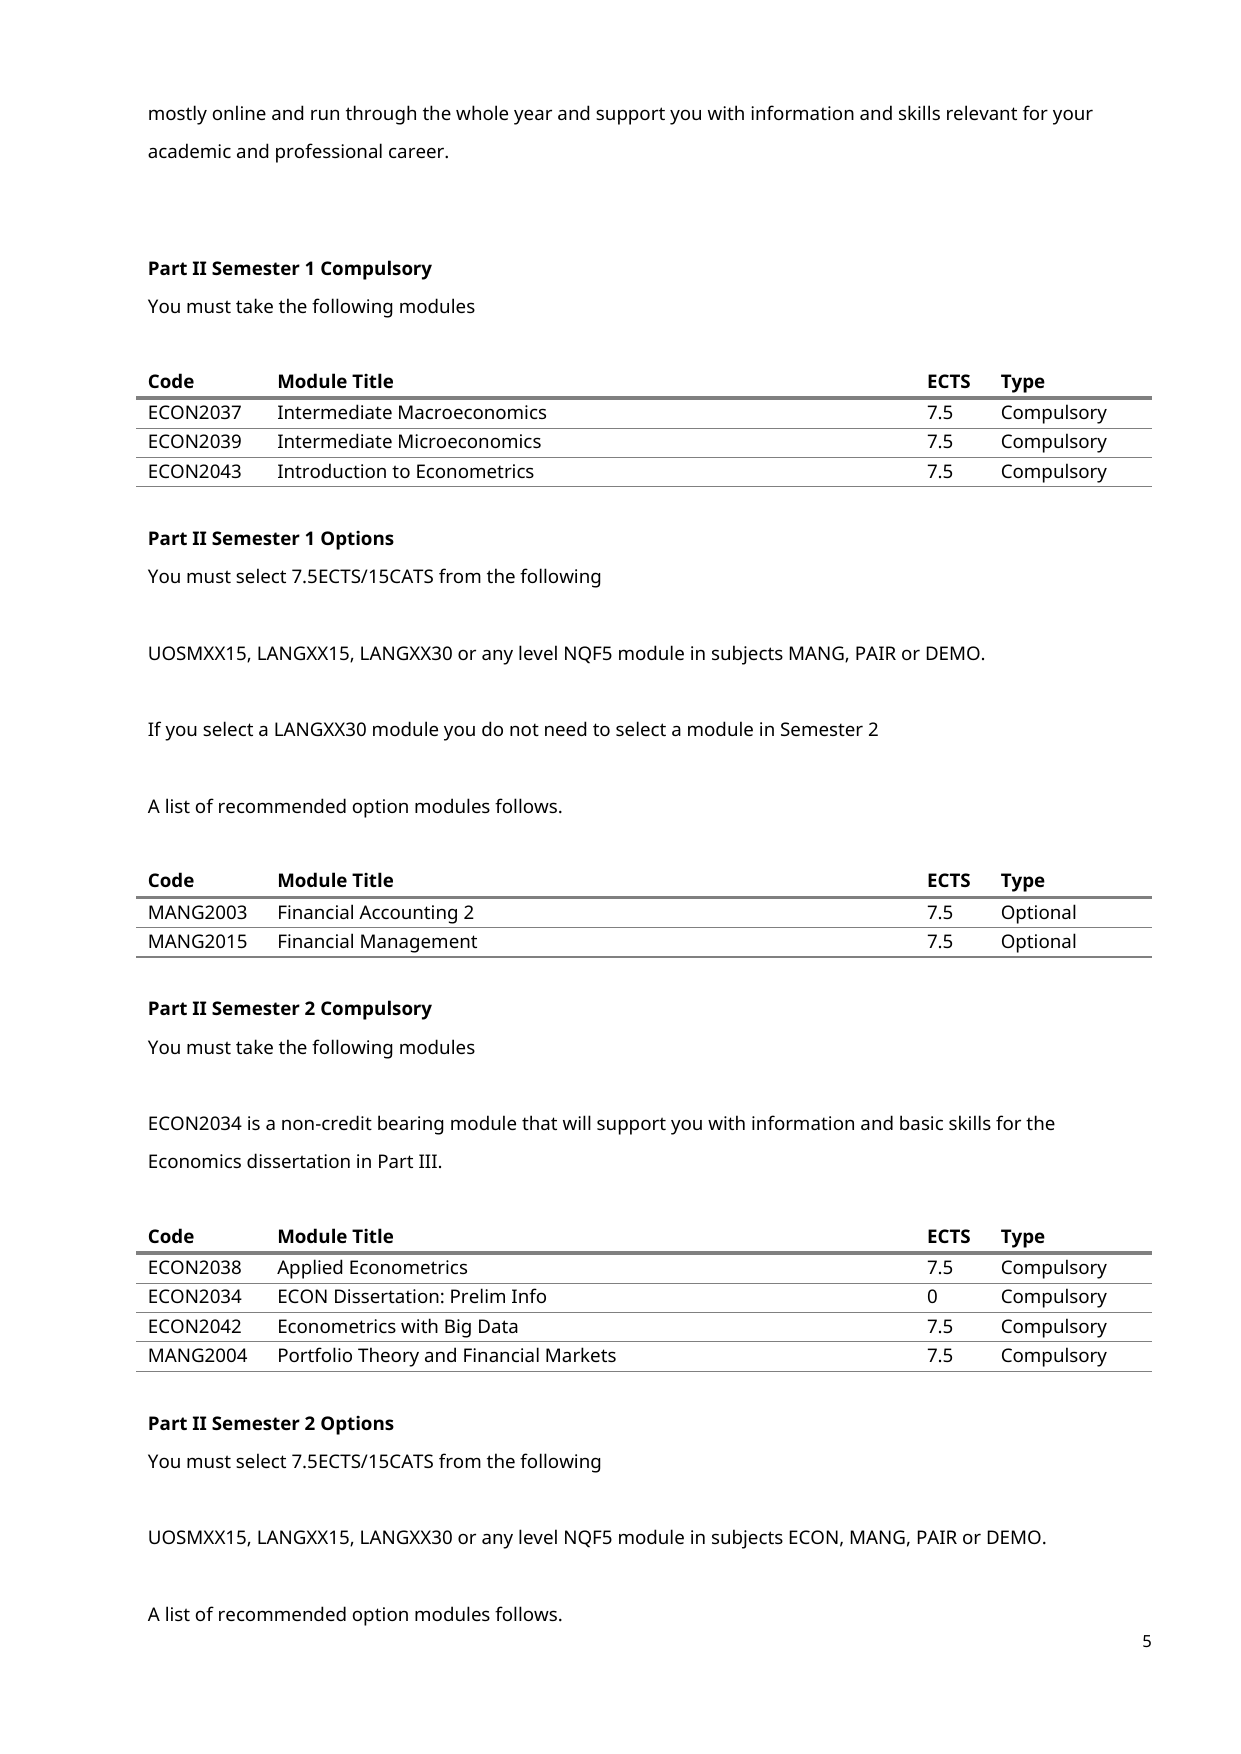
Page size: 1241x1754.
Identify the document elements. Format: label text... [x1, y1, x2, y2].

table_cell Code [136, 368, 266, 396]
table_cell Compulsory [989, 1255, 1152, 1283]
table_cell Compulsory [989, 1284, 1152, 1312]
table_cell 7.5 [916, 899, 989, 927]
table_cell 7.5 [916, 458, 989, 486]
table_cell Part II Semester 2 Options You must select 7.5ECTS/15CATS from the following UOSMXX15, LANGXX15, LANGXX30 or any level NQF5 module in subjects ECON, MANG, PAIR or DEMO. A list of recommended option modules follows. [136, 1372, 1152, 1626]
table_cell Econometrics with Big Data [266, 1313, 916, 1341]
table_cell Financial Management [266, 928, 916, 956]
table_cell Compulsory [989, 400, 1152, 428]
table_cell Part II Semester 2 Compulsory You must take the following modules ECON2034 is a non-credit bearing module that will support you with information and basic skills for the Economics dissertation in Part III. [136, 958, 1152, 1223]
table_cell MANG2015 [136, 928, 266, 956]
table_cell Portfolio Theory and Financial Markets [266, 1342, 916, 1371]
table_cell Optional [989, 928, 1152, 956]
table_cell Compulsory [989, 458, 1152, 486]
table_cell 7.5 [916, 1313, 989, 1341]
table_cell MANG2003 [136, 899, 266, 927]
table_cell Module Title [266, 868, 916, 896]
table_cell 7.5 [916, 1255, 989, 1283]
table_cell mostly online and run through the whole year and support you with information and skills relevant for your academic and professional career. [136, 99, 1152, 217]
table_cell Compulsory [989, 1342, 1152, 1371]
table_cell ECTS [916, 1223, 989, 1251]
table_cell Optional [989, 899, 1152, 927]
table_cell MANG2004 [136, 1342, 266, 1371]
table_cell 7.5 [916, 400, 989, 428]
table_cell ECTS [916, 868, 989, 896]
table_cell ECON2042 [136, 1313, 266, 1341]
table_cell ECON2039 [136, 429, 266, 457]
table_cell 0 [916, 1284, 989, 1312]
table_cell Compulsory [989, 1313, 1152, 1341]
table_cell Applied Econometrics [266, 1255, 916, 1283]
table_cell Type [989, 1223, 1152, 1251]
table_cell Module Title [266, 1223, 916, 1251]
table_cell Code [136, 1223, 266, 1251]
table_cell 7.5 [916, 429, 989, 457]
table_cell 7.5 [916, 1342, 989, 1371]
table_cell Compulsory [989, 429, 1152, 457]
table_cell Type [989, 868, 1152, 896]
table_cell Code [136, 868, 266, 896]
table_cell ECTS [916, 368, 989, 396]
table_cell Type [989, 368, 1152, 396]
table_cell Part II Semester 1 Compulsory You must take the following modules [136, 217, 1152, 368]
table_cell Introduction to Econometrics [266, 458, 916, 486]
table_cell Module Title [266, 368, 916, 396]
table_cell Intermediate Microeconomics [266, 429, 916, 457]
table_cell Financial Accounting 2 [266, 899, 916, 927]
table_cell ECON2037 [136, 400, 266, 428]
table_cell ECON2043 [136, 458, 266, 486]
table_cell ECON2038 [136, 1255, 266, 1283]
table_cell ECON Dissertation: Prelim Info [266, 1284, 916, 1312]
table_cell Intermediate Macroeconomics [266, 400, 916, 428]
table_cell Part II Semester 1 Options You must select 7.5ECTS/15CATS from the following UOSMXX15, LANGXX15, LANGXX30 or any level NQF5 module in subjects MANG, PAIR or DEMO. If you select a LANGXX30 module you do not need to select a module in Semester 2 A list of recommended option modules follows. [136, 487, 1152, 868]
table_cell 7.5 [916, 928, 989, 956]
table_cell ECON2034 [136, 1284, 266, 1312]
